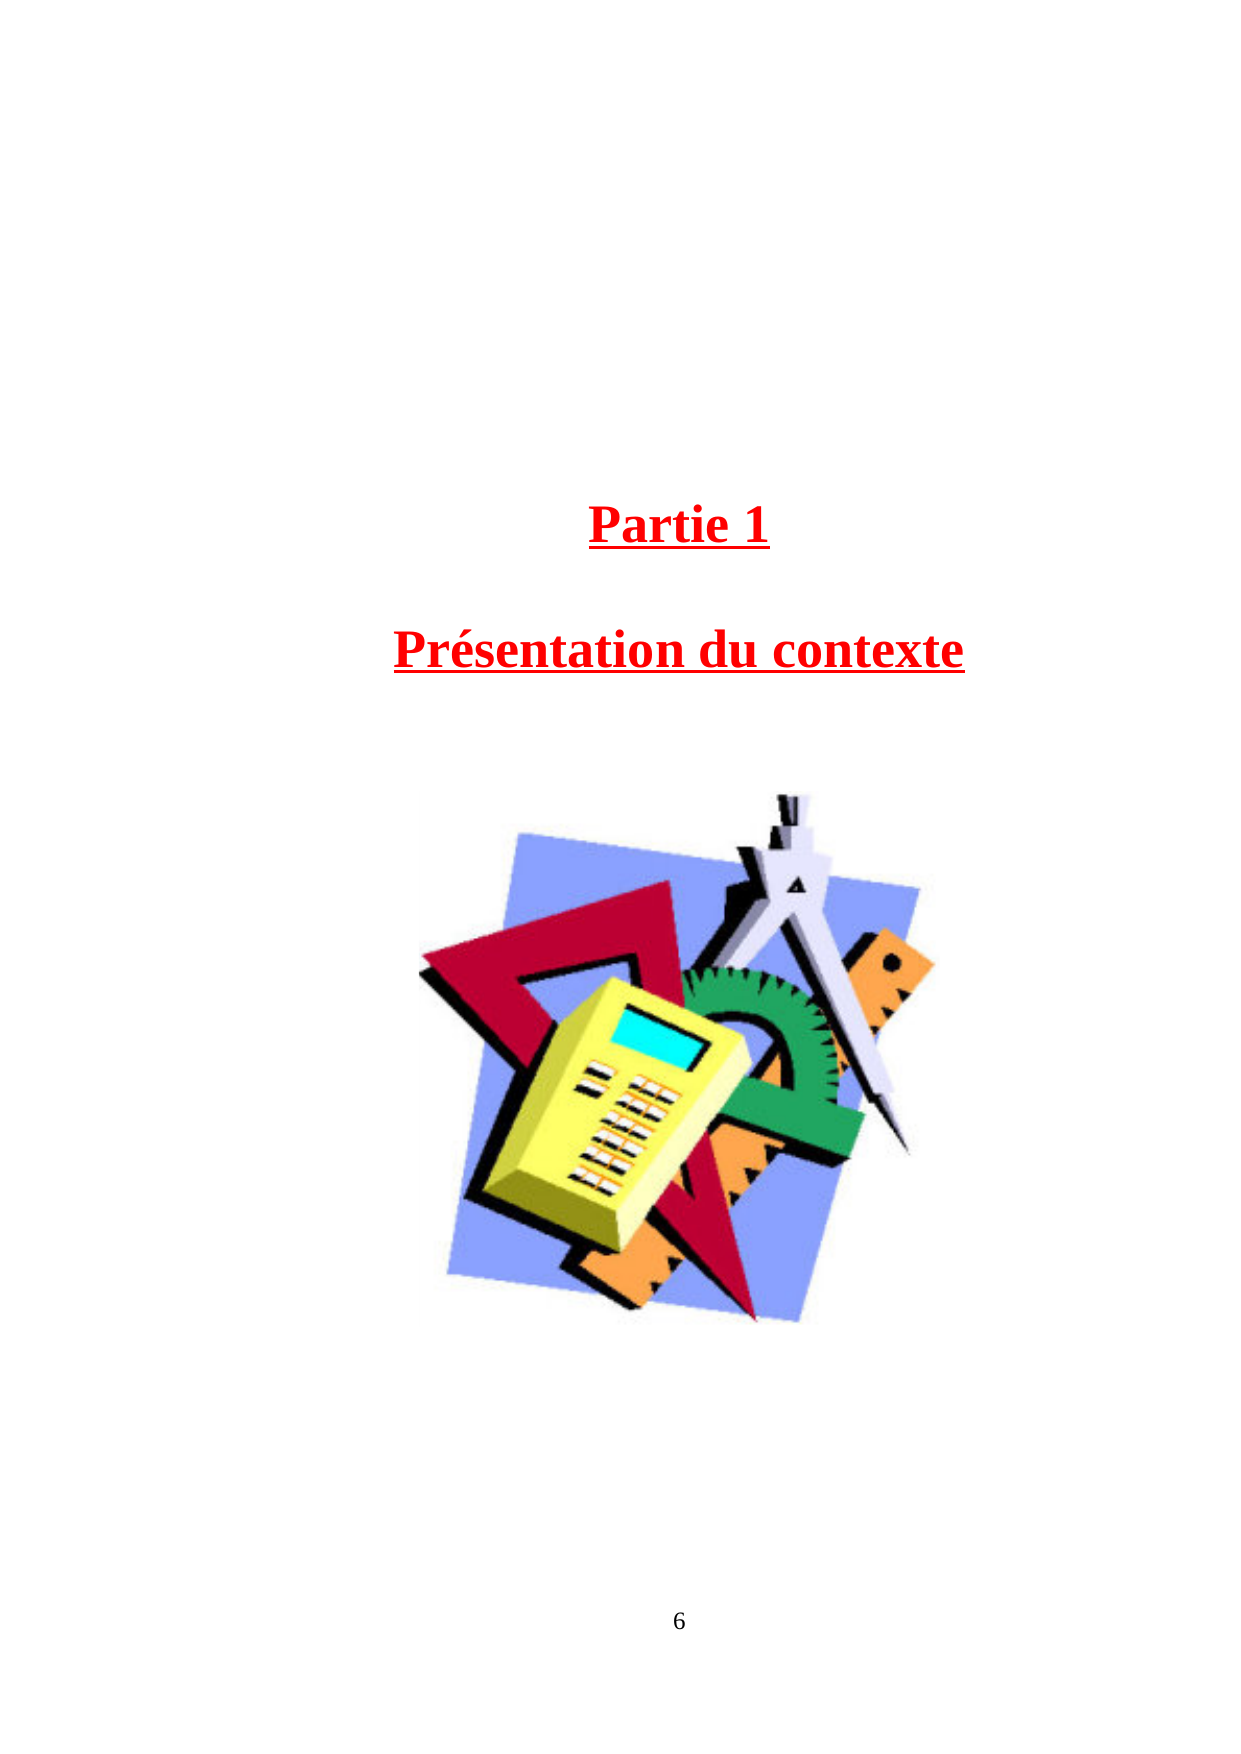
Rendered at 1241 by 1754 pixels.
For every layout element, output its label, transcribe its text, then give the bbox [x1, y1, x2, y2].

text Partie 1 [236, 492, 1122, 554]
text Présentation du contexte [236, 616, 1122, 679]
picture [418, 791, 940, 1327]
